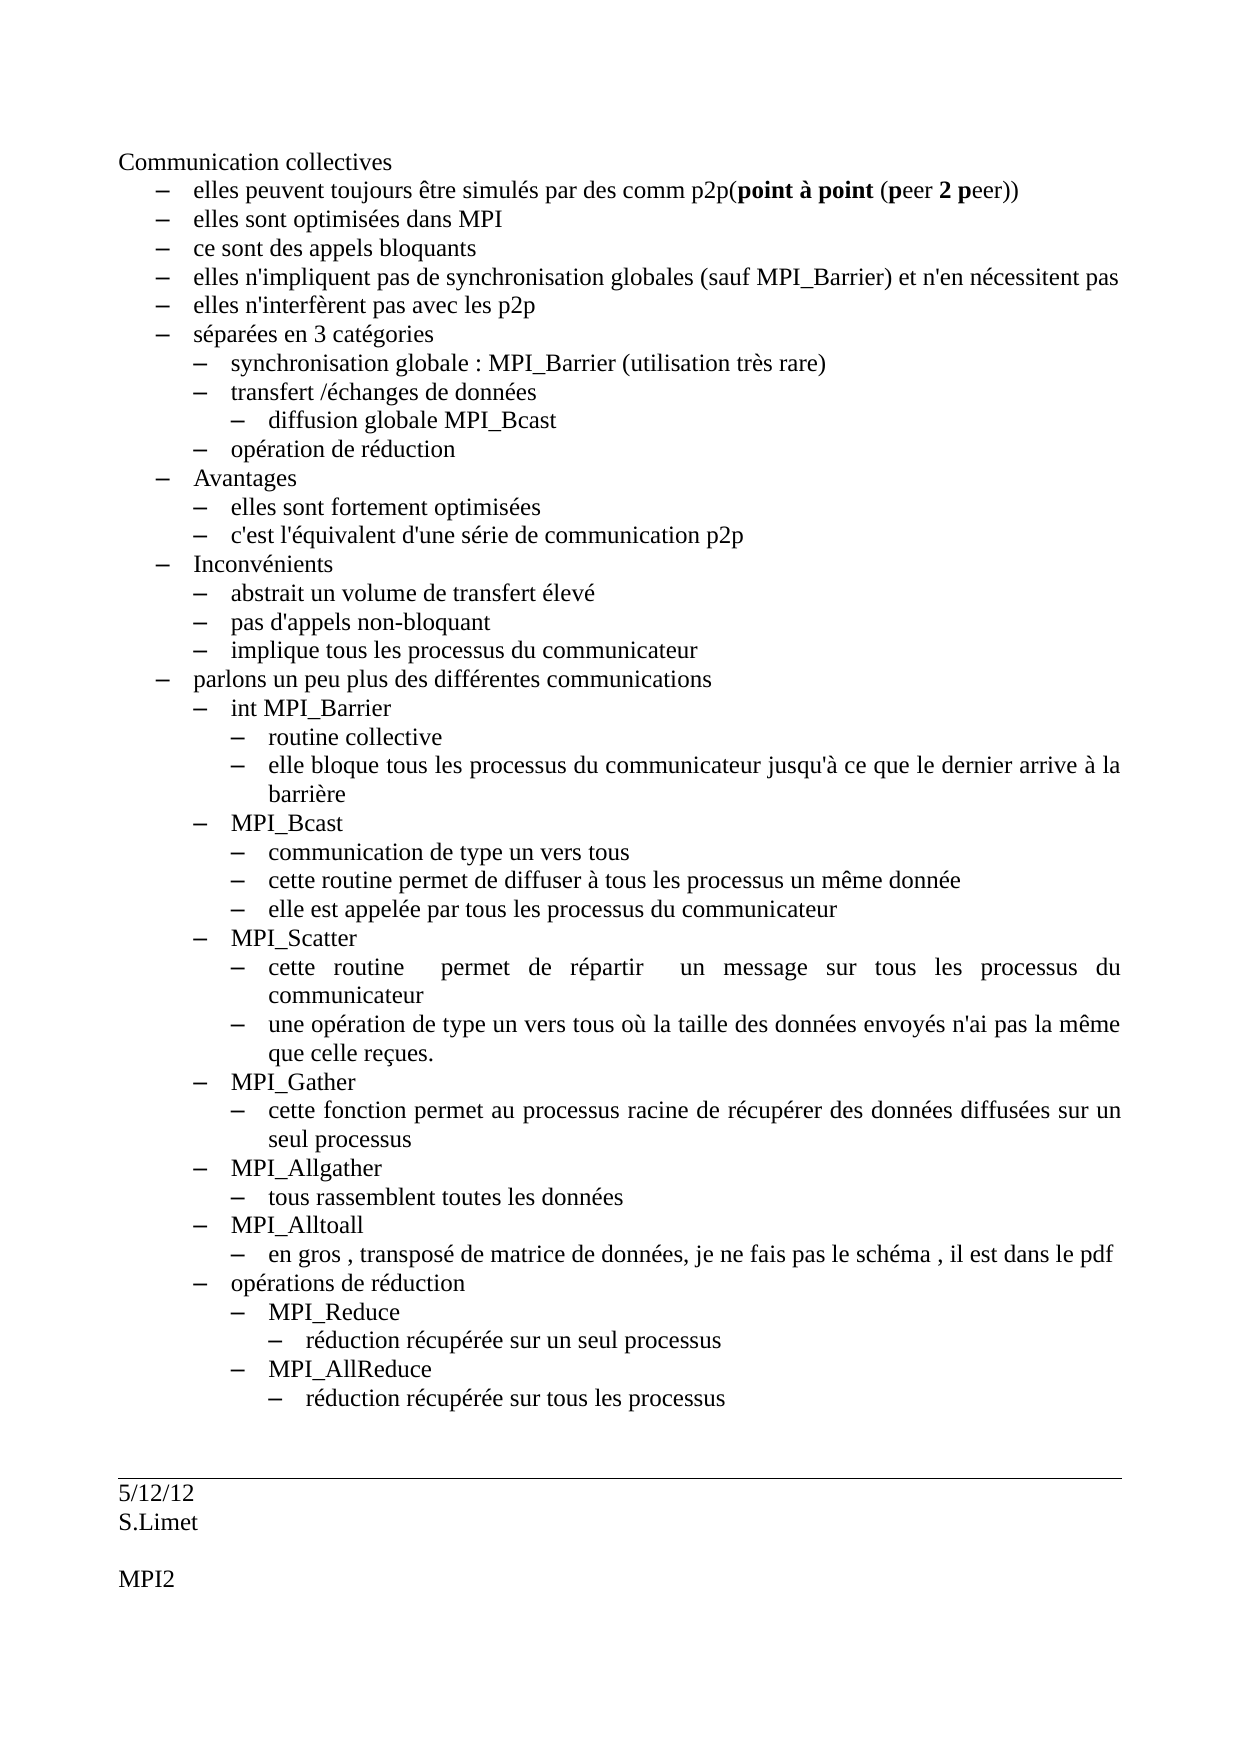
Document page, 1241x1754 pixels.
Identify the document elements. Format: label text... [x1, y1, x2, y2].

list diffusion globale MPI_Bcast [231, 406, 1122, 434]
list transfert /échanges de données [193, 377, 1122, 406]
list MPI_Allgather [193, 1153, 1122, 1182]
list synchronisation globale : MPI_Barrier (utilisation très rare) [193, 348, 1122, 377]
list réduction récupérée sur un seul processus [268, 1326, 1122, 1354]
list MPI_Gather [193, 1067, 1122, 1096]
list en gros , transposé de matrice de données, je ne fais pas le schéma , il est dans le pdf [231, 1239, 1122, 1268]
list opérations de réduction [193, 1268, 1122, 1297]
list elles sont optimisées dans MPI [156, 204, 1122, 233]
list Inconvénients [156, 549, 1122, 578]
list séparées en 3 catégories [156, 319, 1122, 348]
list int MPI_Barrier [193, 693, 1122, 722]
list réduction récupérée sur tous les processus [268, 1383, 1122, 1412]
text 5/12/12 [118, 1479, 1122, 1507]
list tous rassemblent toutes les données [231, 1182, 1122, 1211]
list implique tous les processus du communicateur [193, 636, 1122, 664]
text MPI2 [118, 1564, 1122, 1593]
list une opération de type un vers tous où la taille des données envoyés n'ai pas la même que celle reçues. [231, 1009, 1122, 1067]
text Communication collectives [118, 147, 1122, 176]
list MPI_Reduce [231, 1297, 1122, 1326]
list abstrait un volume de transfert élevé [193, 578, 1122, 607]
list elles n'interfèrent pas avec les p2p [156, 291, 1122, 319]
list cette routine permet de diffuser à tous les processus un même donnée [231, 866, 1122, 894]
list cette routine permet de répartir un message sur tous les processus du communicateur [231, 952, 1122, 1009]
list parlons un peu plus des différentes communications [156, 664, 1122, 693]
list elle est appelée par tous les processus du communicateur [231, 894, 1122, 923]
list elles sont fortement optimisées [193, 492, 1122, 521]
list MPI_AllReduce [231, 1354, 1122, 1383]
list elles peuvent toujours être simulés par des comm p2p(point à point (peer 2 peer)) [156, 176, 1122, 204]
list c'est l'équivalent d'une série de communication p2p [193, 521, 1122, 549]
text S.Limet [118, 1507, 1122, 1536]
list elle bloque tous les processus du communicateur jusqu'à ce que le dernier arrive à la barrière [231, 751, 1122, 808]
list Avantages [156, 463, 1122, 492]
list MPI_Scatter [193, 923, 1122, 952]
list pas d'appels non-bloquant [193, 607, 1122, 636]
list MPI_Alltoall [193, 1211, 1122, 1239]
list MPI_Bcast [193, 808, 1122, 837]
list cette fonction permet au processus racine de récupérer des données diffusées sur un seul processus [231, 1096, 1122, 1153]
list routine collective [231, 722, 1122, 751]
list elles n'impliquent pas de synchronisation globales (sauf MPI_Barrier) et n'en nécessitent pas [156, 262, 1122, 291]
list ce sont des appels bloquants [156, 233, 1122, 262]
list communication de type un vers tous [231, 837, 1122, 866]
list opération de réduction [193, 434, 1122, 463]
